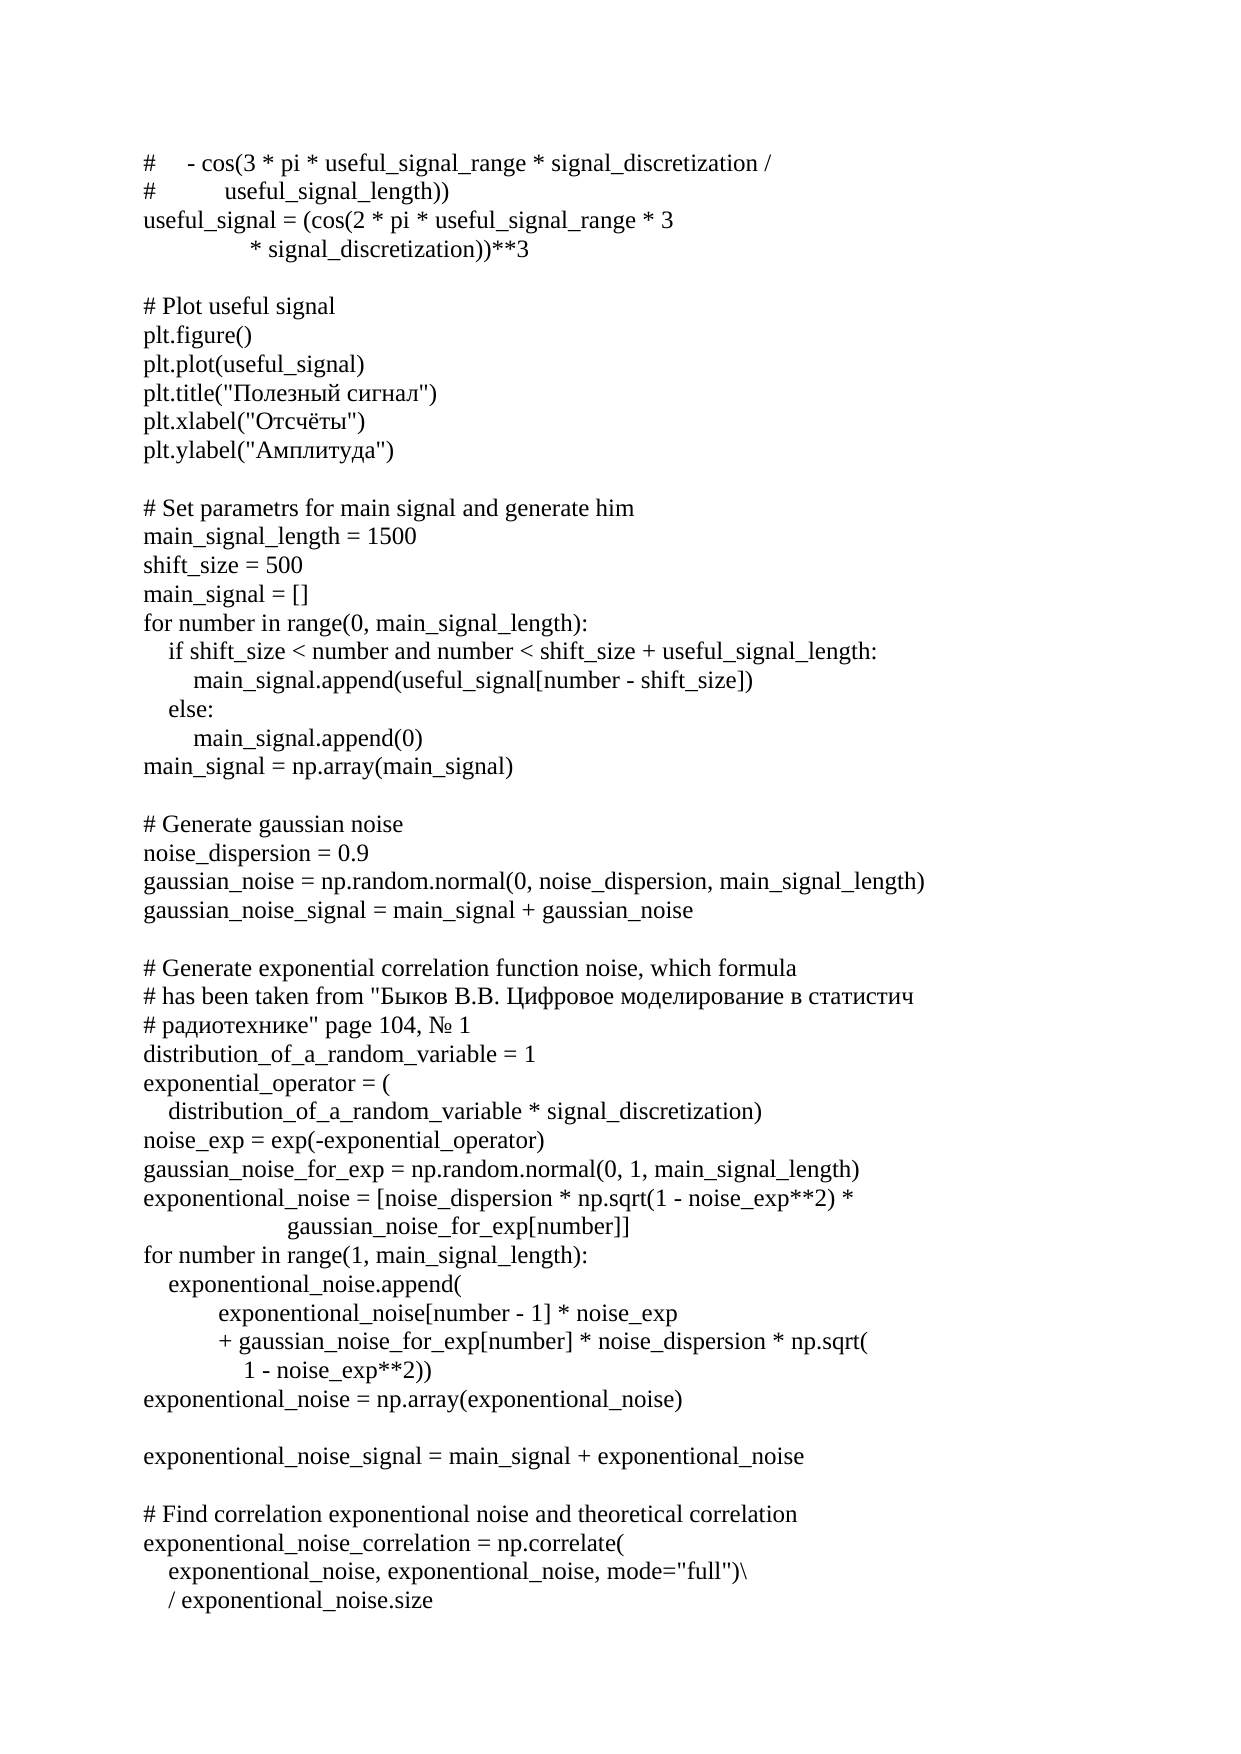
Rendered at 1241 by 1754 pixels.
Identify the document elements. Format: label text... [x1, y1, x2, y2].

text plt.figure() [118, 320, 1122, 349]
text plt.plot(useful_signal) [118, 349, 1122, 378]
text # has been taken from "Быков В.В. Цифровое моделирование в статистич [118, 981, 1122, 1010]
text plt.xlabel("Отсчёты") [118, 406, 1122, 435]
text main_signal.append(useful_signal[number - shift_size]) [118, 665, 1122, 694]
text main_signal = np.array(main_signal) [118, 751, 1122, 780]
text else: [118, 694, 1122, 723]
text main_signal = [] [118, 579, 1122, 608]
text # Generate exponential correlation function noise, which formula [118, 953, 1122, 981]
text if shift_size < number and number < shift_size + useful_signal_length: [118, 636, 1122, 665]
text 1 - noise_exp**2)) [118, 1355, 1122, 1384]
text useful_signal = (cos(2 * pi * useful_signal_range * 3 [118, 205, 1122, 234]
text # радиотехнике" page 104, № 1 [118, 1010, 1122, 1039]
text for number in range(1, main_signal_length): [118, 1240, 1122, 1269]
text distribution_of_a_random_variable = 1 [118, 1039, 1122, 1068]
text / exponentional_noise.size [118, 1585, 1122, 1614]
text exponentional_noise = [noise_dispersion * np.sqrt(1 - noise_exp**2) * [118, 1183, 1122, 1211]
text gaussian_noise_for_exp = np.random.normal(0, 1, main_signal_length) [118, 1154, 1122, 1183]
text * signal_discretization))**3 [118, 234, 1122, 263]
text main_signal_length = 1500 [118, 521, 1122, 550]
text exponential_operator = ( [118, 1068, 1122, 1096]
text main_signal.append(0) [118, 723, 1122, 751]
text # Set parametrs for main signal and generate him [118, 493, 1122, 521]
text noise_dispersion = 0.9 [118, 838, 1122, 866]
text exponentional_noise_signal = main_signal + exponentional_noise [118, 1441, 1122, 1470]
text distribution_of_a_random_variable * signal_discretization) [118, 1096, 1122, 1125]
text gaussian_noise_for_exp[number]] [118, 1211, 1122, 1240]
text # Plot useful signal [118, 291, 1122, 320]
text for number in range(0, main_signal_length): [118, 608, 1122, 636]
text gaussian_noise = np.random.normal(0, noise_dispersion, main_signal_length) [118, 866, 1122, 895]
text + gaussian_noise_for_exp[number] * noise_dispersion * np.sqrt( [118, 1326, 1122, 1355]
text # Find correlation exponentional noise and theoretical correlation [118, 1499, 1122, 1528]
text plt.title("Полезный сигнал") [118, 378, 1122, 406]
text exponentional_noise_correlation = np.correlate( [118, 1528, 1122, 1556]
text # - cos(3 * pi * useful_signal_range * signal_discretization / [118, 148, 1122, 176]
text exponentional_noise = np.array(exponentional_noise) [118, 1384, 1122, 1413]
text exponentional_noise, exponentional_noise, mode="full")\ [118, 1556, 1122, 1585]
text exponentional_noise[number - 1] * noise_exp [118, 1298, 1122, 1326]
text plt.ylabel("Амплитуда") [118, 435, 1122, 464]
text exponentional_noise.append( [118, 1269, 1122, 1298]
text # Generate gaussian noise [118, 809, 1122, 838]
text shift_size = 500 [118, 550, 1122, 579]
text # useful_signal_length)) [118, 176, 1122, 205]
text noise_exp = exp(-exponential_operator) [118, 1125, 1122, 1154]
text gaussian_noise_signal = main_signal + gaussian_noise [118, 895, 1122, 924]
